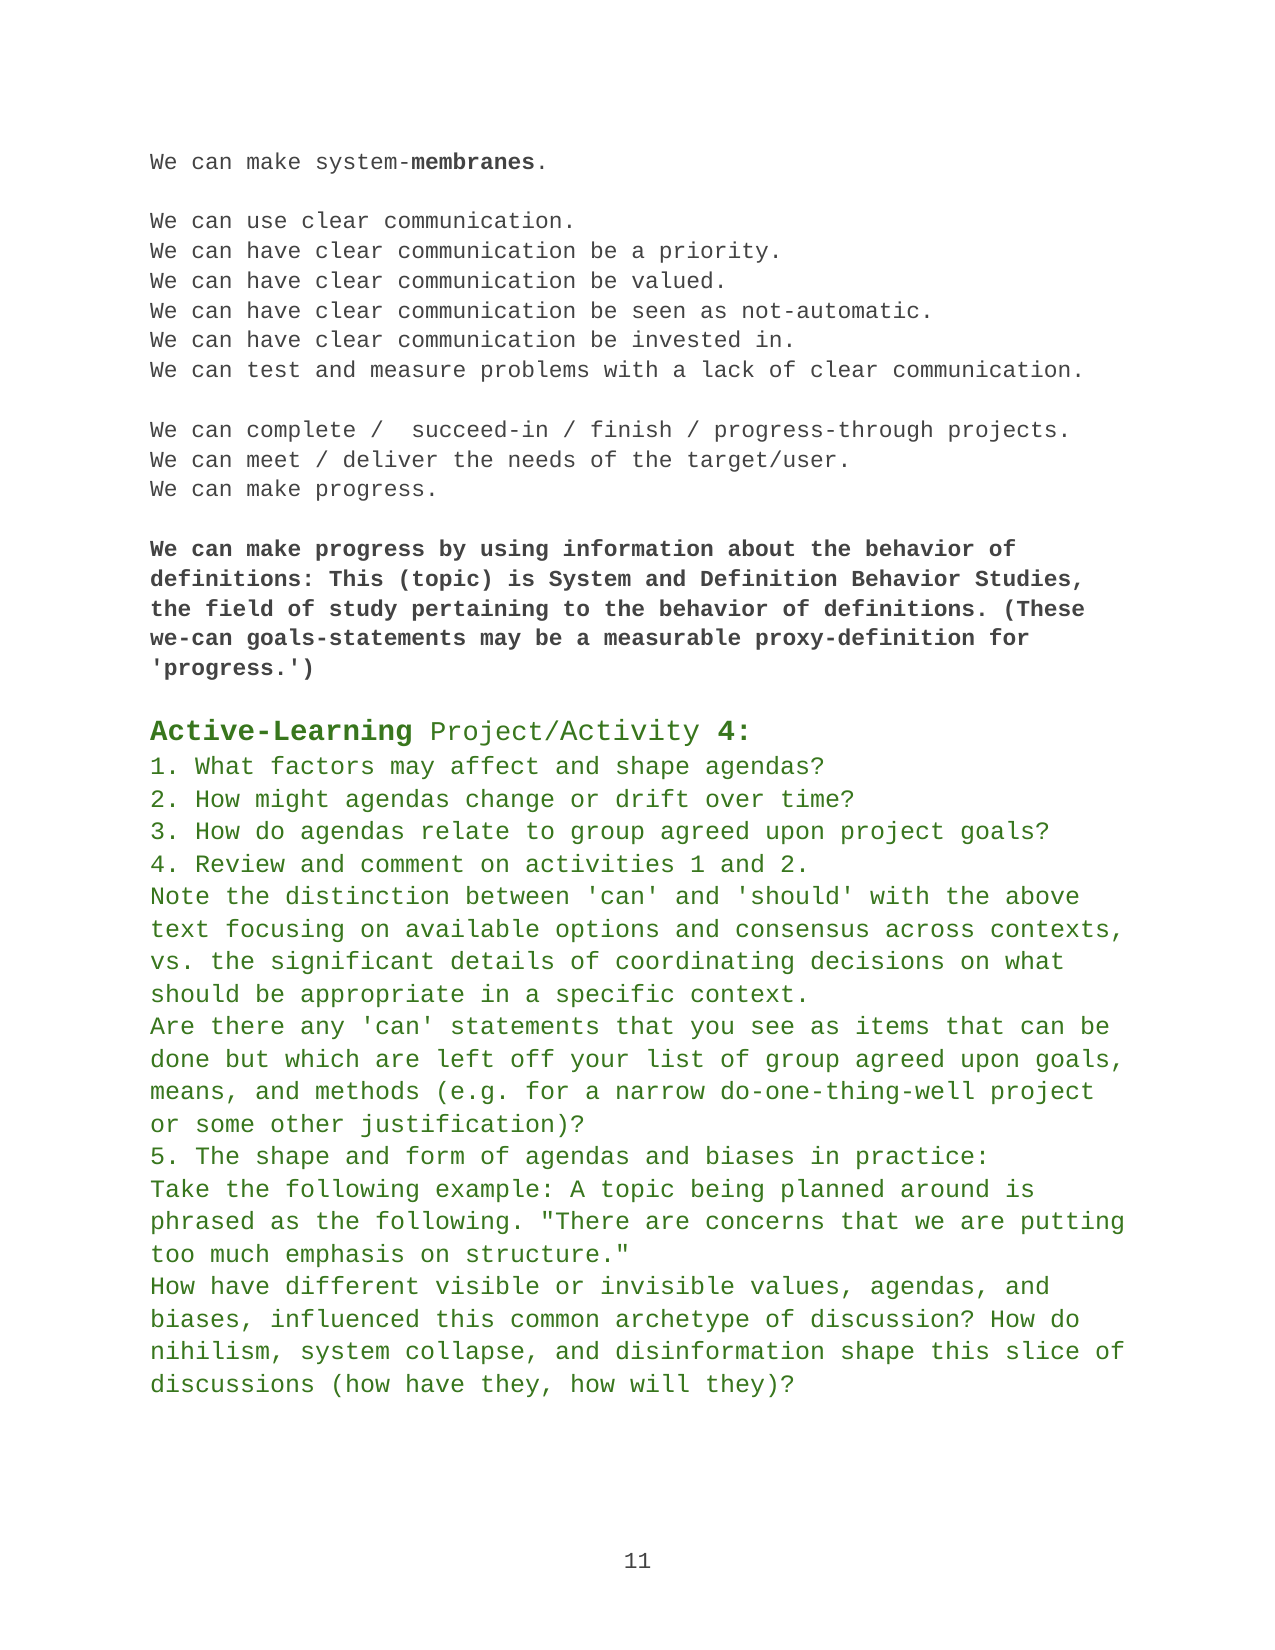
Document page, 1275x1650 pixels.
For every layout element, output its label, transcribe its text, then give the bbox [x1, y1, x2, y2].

text 2. How might agendas change or drift over time? [150, 786, 1125, 815]
text We can have clear communication be valued. [150, 269, 1125, 295]
text 1. What factors may affect and shape agendas? [150, 754, 1125, 782]
text We can make progress. [150, 478, 1125, 504]
text We can have clear communication be a priority. [150, 239, 1125, 265]
text Active-Learning Project/Activity 4: [150, 716, 1125, 749]
text We can have clear communication be invested in. [150, 329, 1125, 355]
text 4. Review and comment on activities 1 and 2. [150, 851, 1125, 880]
text Are there any 'can' statements that you see as items that can be done but which are left off your list of group agreed upon goals, means, and methods (e.g. for a narrow do-one-thing-well project or some other justification)? [150, 1014, 1125, 1140]
text Note the distinction between 'can' and 'should' with the above text focusing on available options and consensus across contexts, vs. the significant details of coordinating decisions on what should be appropriate in a specific context. [150, 884, 1125, 1010]
text 5. The shape and form of agendas and biases in practice: [150, 1144, 1125, 1172]
text We can make system-membranes. [150, 150, 1125, 176]
text We can use clear communication. [150, 209, 1125, 236]
text We can meet / deliver the needs of the target/user. [150, 448, 1125, 474]
text We can make progress by using information about the behavior of definitions: This (topic) is System and Definition Behavior Studies, the field of study pertaining to the behavior of definitions. (These we-can goals-statements may be a measurable proxy-definition for 'progress.') [150, 537, 1125, 682]
text We can have clear communication be seen as not-automatic. [150, 299, 1125, 325]
text How have different visible or invisible values, agendas, and biases, influenced this common archetype of discussion? How do nihilism, system collapse, and disinformation shape this slice of discussions (how have they, how will they)? [150, 1274, 1125, 1400]
text We can complete / succeed-in / finish / progress-through projects. [150, 418, 1125, 444]
text We can test and measure problems with a lack of clear communication. [150, 358, 1125, 384]
text Take the following example: A topic being planned around is phrased as the following. "There are concerns that we are putting too much emphasis on structure." [150, 1176, 1125, 1270]
text 3. How do agendas relate to group agreed upon project goals? [150, 819, 1125, 847]
